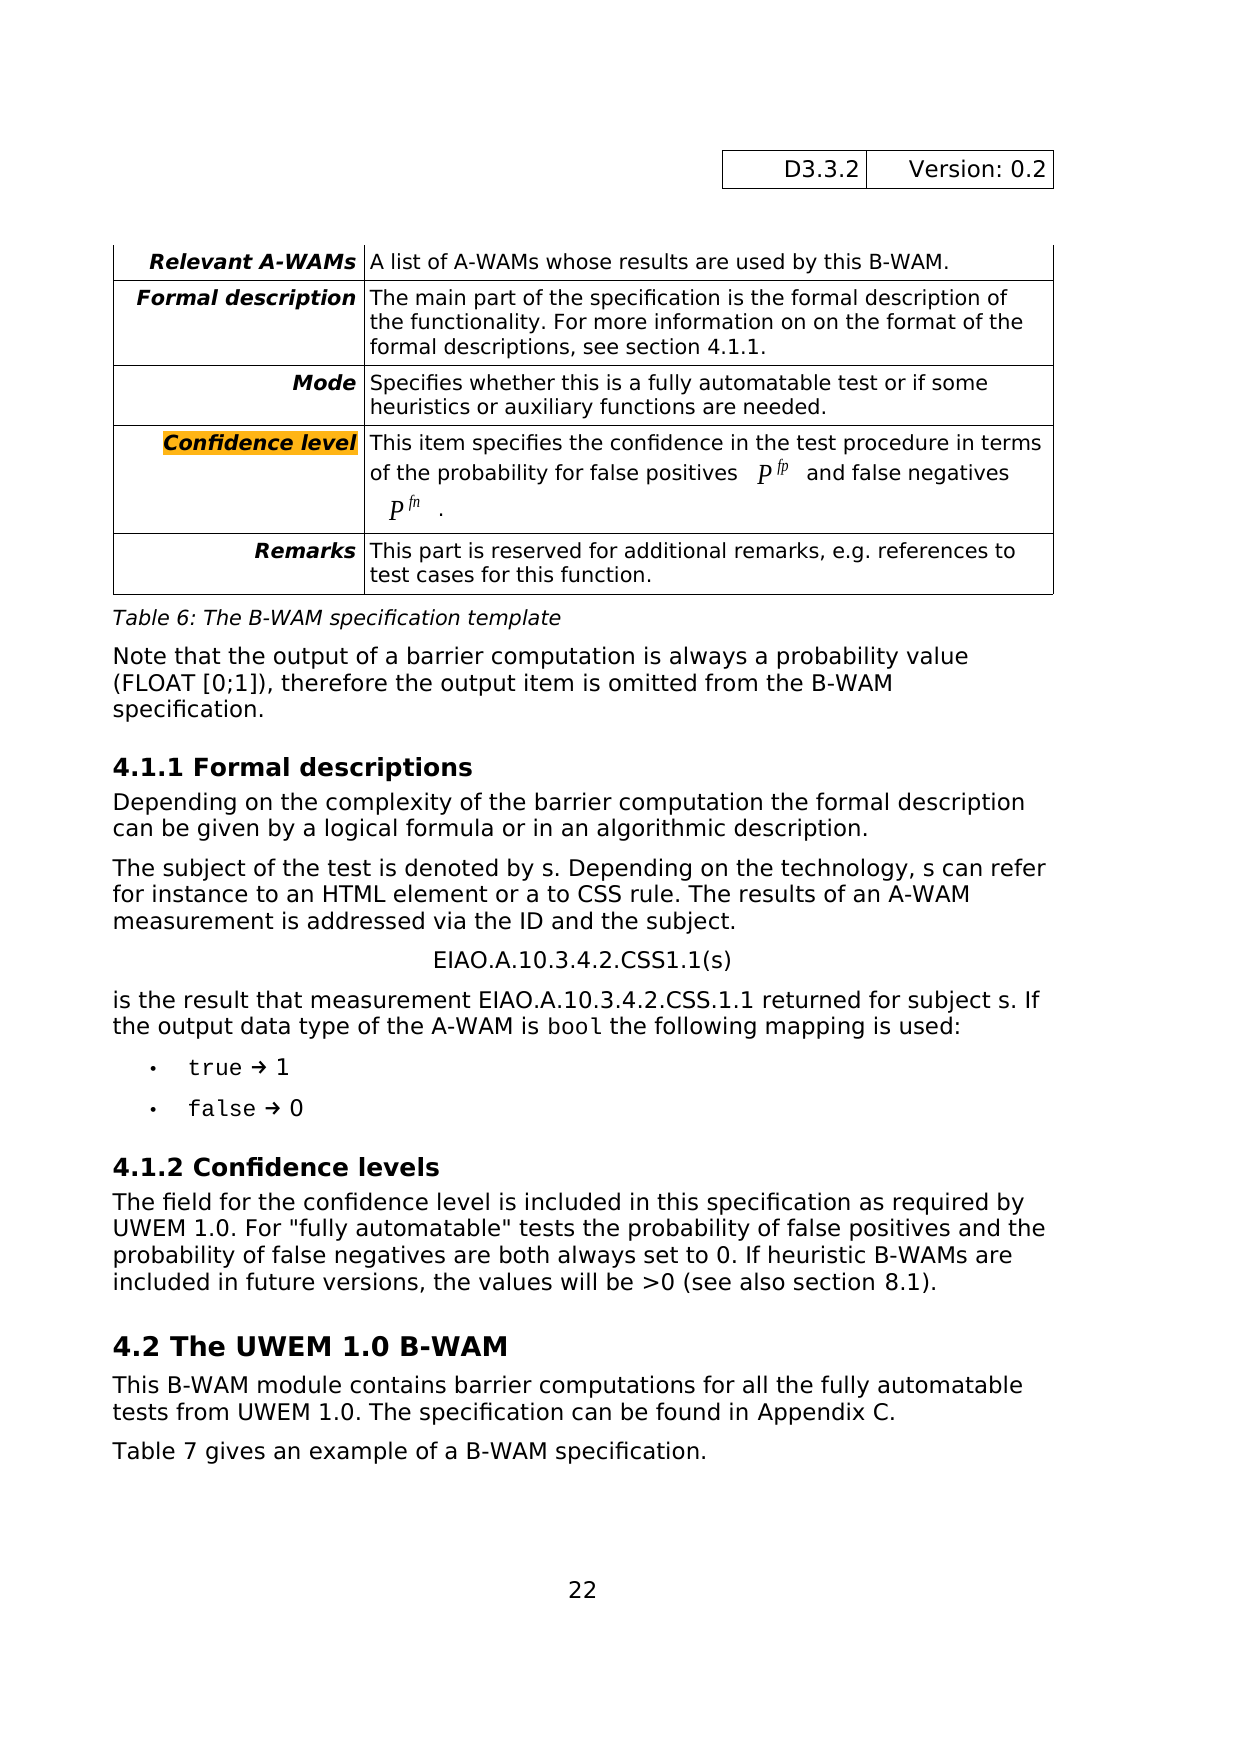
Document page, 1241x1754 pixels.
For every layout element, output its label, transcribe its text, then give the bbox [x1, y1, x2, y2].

text EIAO.A.10.3.4.2.CSS1.1(s) [112, 947, 1053, 974]
table_cell Formal description [114, 281, 364, 365]
table_cell Remarks [114, 534, 364, 594]
text Note that the output of a barrier computation is always a probability value (FLOAT [0;1]), therefore the output item is omitted from the B-WAM specification. [112, 643, 1053, 723]
table_cell A list of A-WAMs whose results are used by this B-WAM. [365, 245, 1053, 280]
text The field for the confidence level is included in this specification as required by UWEM 1.0. For "fully automatable" tests the probability of false positives and the probability of false negatives are both always set to 0. If heuristic B-WAMs are included in future versions, the values will be >0 (see also section 8.1). [112, 1189, 1053, 1296]
subtitle Confidence levels [112, 1153, 1053, 1183]
table_cell The main part of the specification is the formal description of the functionality. For more information on on the format of the formal descriptions, see section 4.1.1. [365, 281, 1053, 365]
table_cell Relevant A-WAMs [114, 245, 364, 280]
table_cell This part is reserved for additional remarks, e.g. references to test cases for this function. [365, 534, 1053, 594]
text is the result that measurement EIAO.A.10.3.4.2.CSS.1.1 returned for subject s. If the output data type of the A-WAM is bool the following mapping is used: [112, 987, 1053, 1042]
table_cell This item specifies the confidence in the test procedure in terms of the probability for false positivesand false negatives. [365, 426, 1053, 533]
text Table 6: The B-WAM specification template [112, 606, 1053, 630]
list false → 0 [150, 1095, 1053, 1123]
text The subject of the test is denoted by s. Depending on the technology, s can refer for instance to an HTML element or a to CSS rule. The results of an A-WAM measurement is addressed via the ID and the subject. [112, 855, 1053, 935]
table_cell Specifies whether this is a fully automatable test or if some heuristics or auxiliary functions are needed. [365, 366, 1053, 425]
text Depending on the complexity of the barrier computation the formal description can be given by a logical formula or in an algorithmic description. [112, 789, 1053, 842]
subtitle Formal descriptions [112, 753, 1053, 783]
text This B-WAM module contains barrier computations for all the fully automatable tests from UWEM 1.0. The specification can be found in Appendix C. [112, 1372, 1053, 1426]
list true → 1 [150, 1054, 1053, 1082]
table_cell Confidence level [114, 426, 364, 533]
table_cell Mode [114, 366, 364, 425]
text Table 7 gives an example of a B-WAM specification. [112, 1438, 1053, 1465]
subtitle The UWEM 1.0 B-WAM [112, 1332, 1053, 1363]
